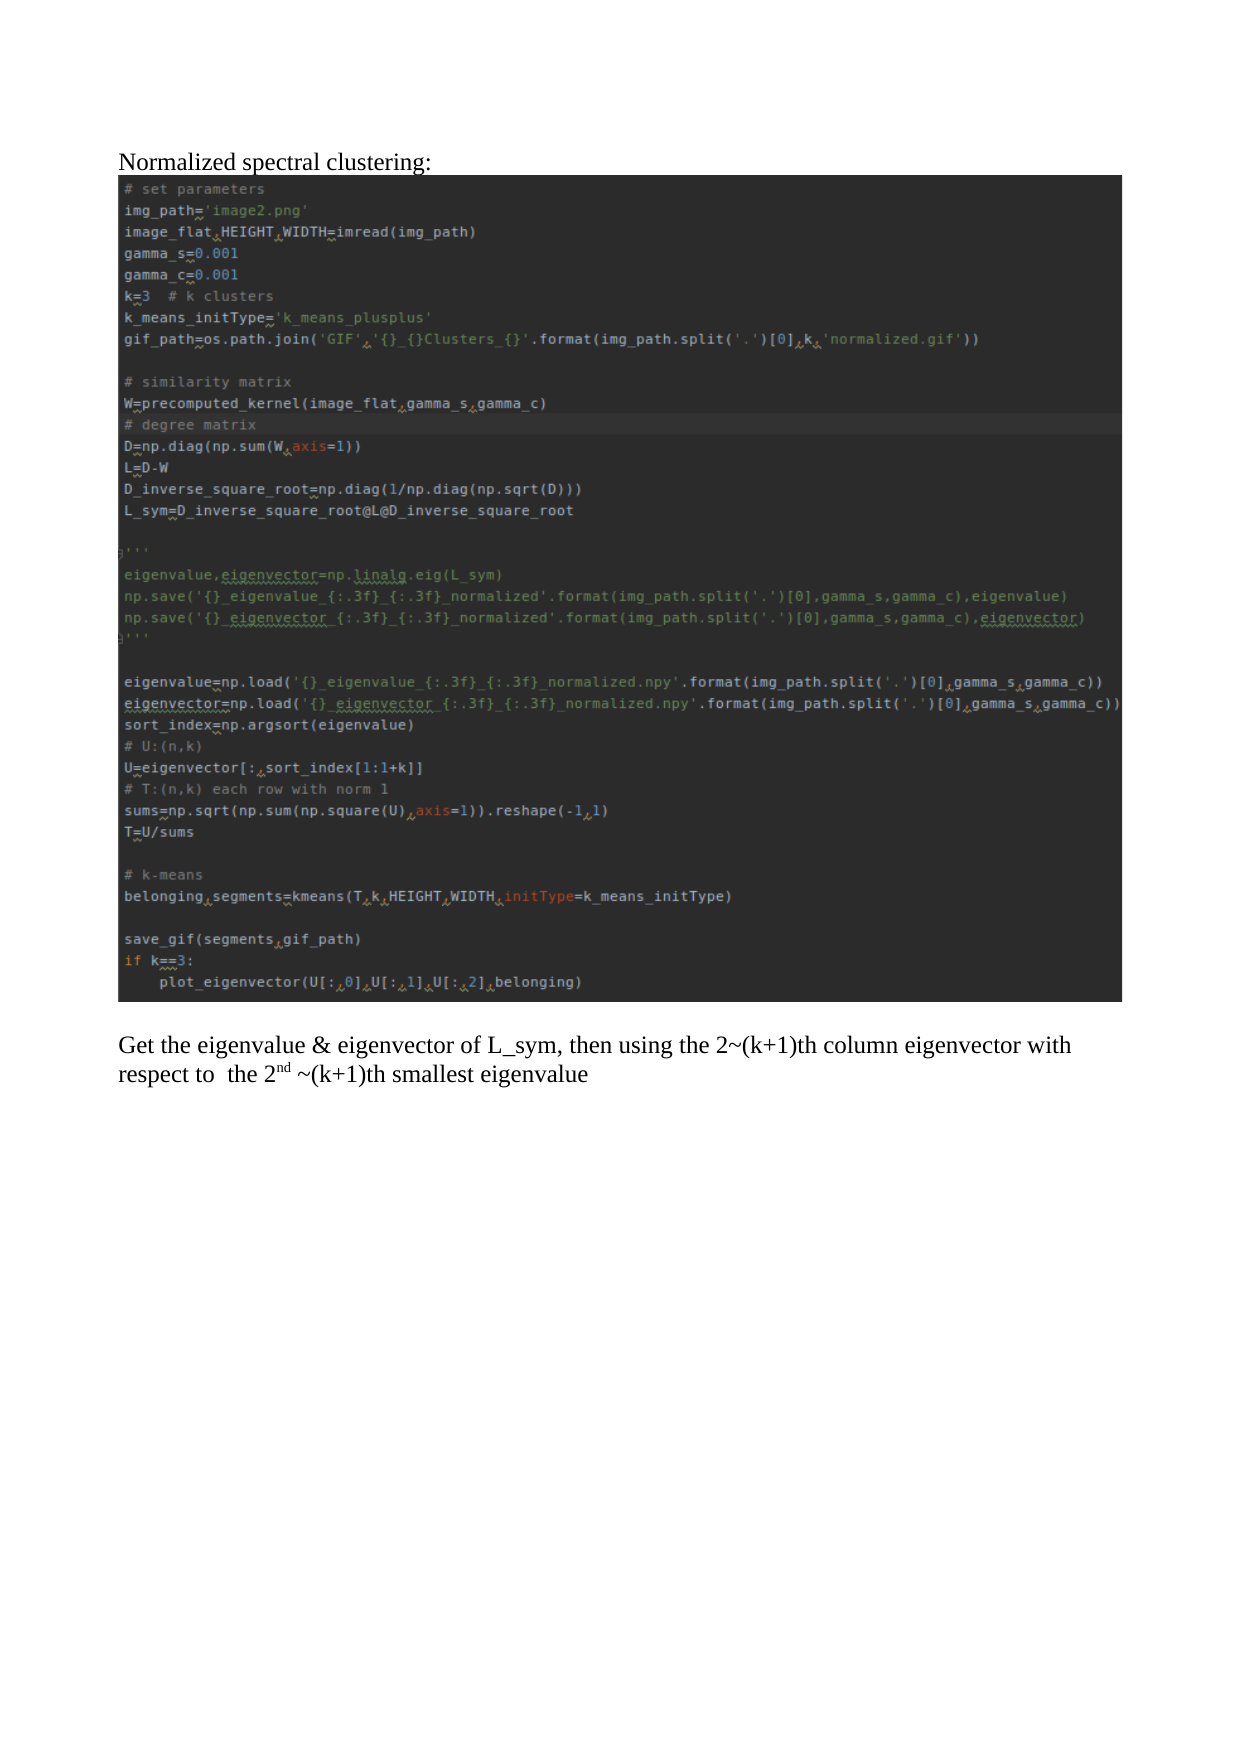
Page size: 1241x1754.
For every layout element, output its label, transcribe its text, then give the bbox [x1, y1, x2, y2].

text Get the eigenvalue & eigenvector of L_sym, then using the 2~(k+1)th column eigenvector with respect to the 2nd ~(k+1)th smallest eigenvalue [118, 1031, 1122, 1088]
picture [118, 175, 1123, 1002]
text Normalized spectral clustering: [118, 147, 1122, 175]
